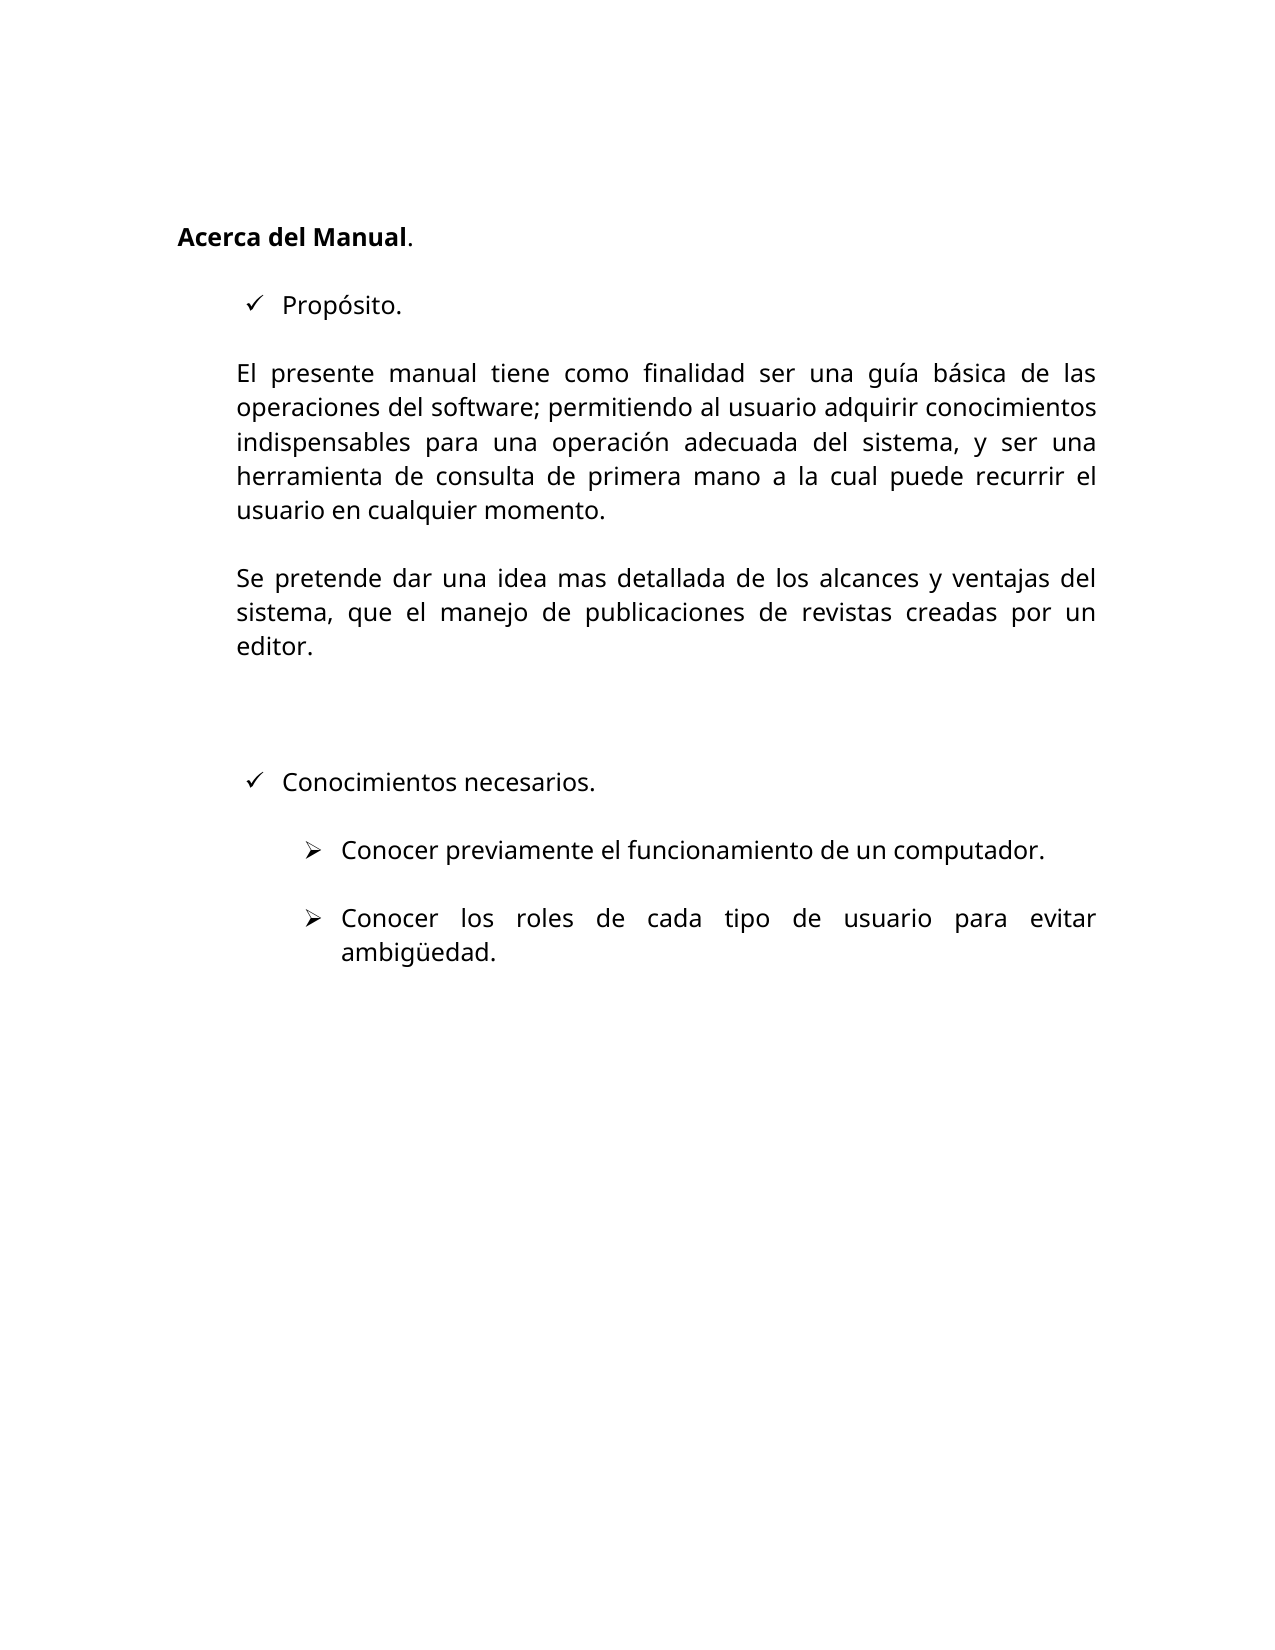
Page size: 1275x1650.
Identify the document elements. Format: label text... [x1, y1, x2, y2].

text El presente manual tiene como finalidad ser una guía básica de las operaciones del software; permitiendo al usuario adquirir conocimientos indispensables para una operación adecuada del sistema, y ser una herramienta de consulta de primera mano a la cual puede recurrir el usuario en cualquier momento. [236, 356, 1098, 526]
text Acerca del Manual. [177, 220, 1098, 254]
text Se pretende dar una idea mas detallada de los alcances y ventajas del sistema, que el manejo de publicaciones de revistas creadas por un editor. [236, 560, 1098, 663]
list Conocer los roles de cada tipo de usuario para evitar ambigüedad. [303, 901, 1098, 969]
list Propósito. [244, 288, 1098, 322]
list Conocer previamente el funcionamiento de un computador. [303, 833, 1098, 867]
list Conocimientos necesarios. [244, 765, 1098, 799]
